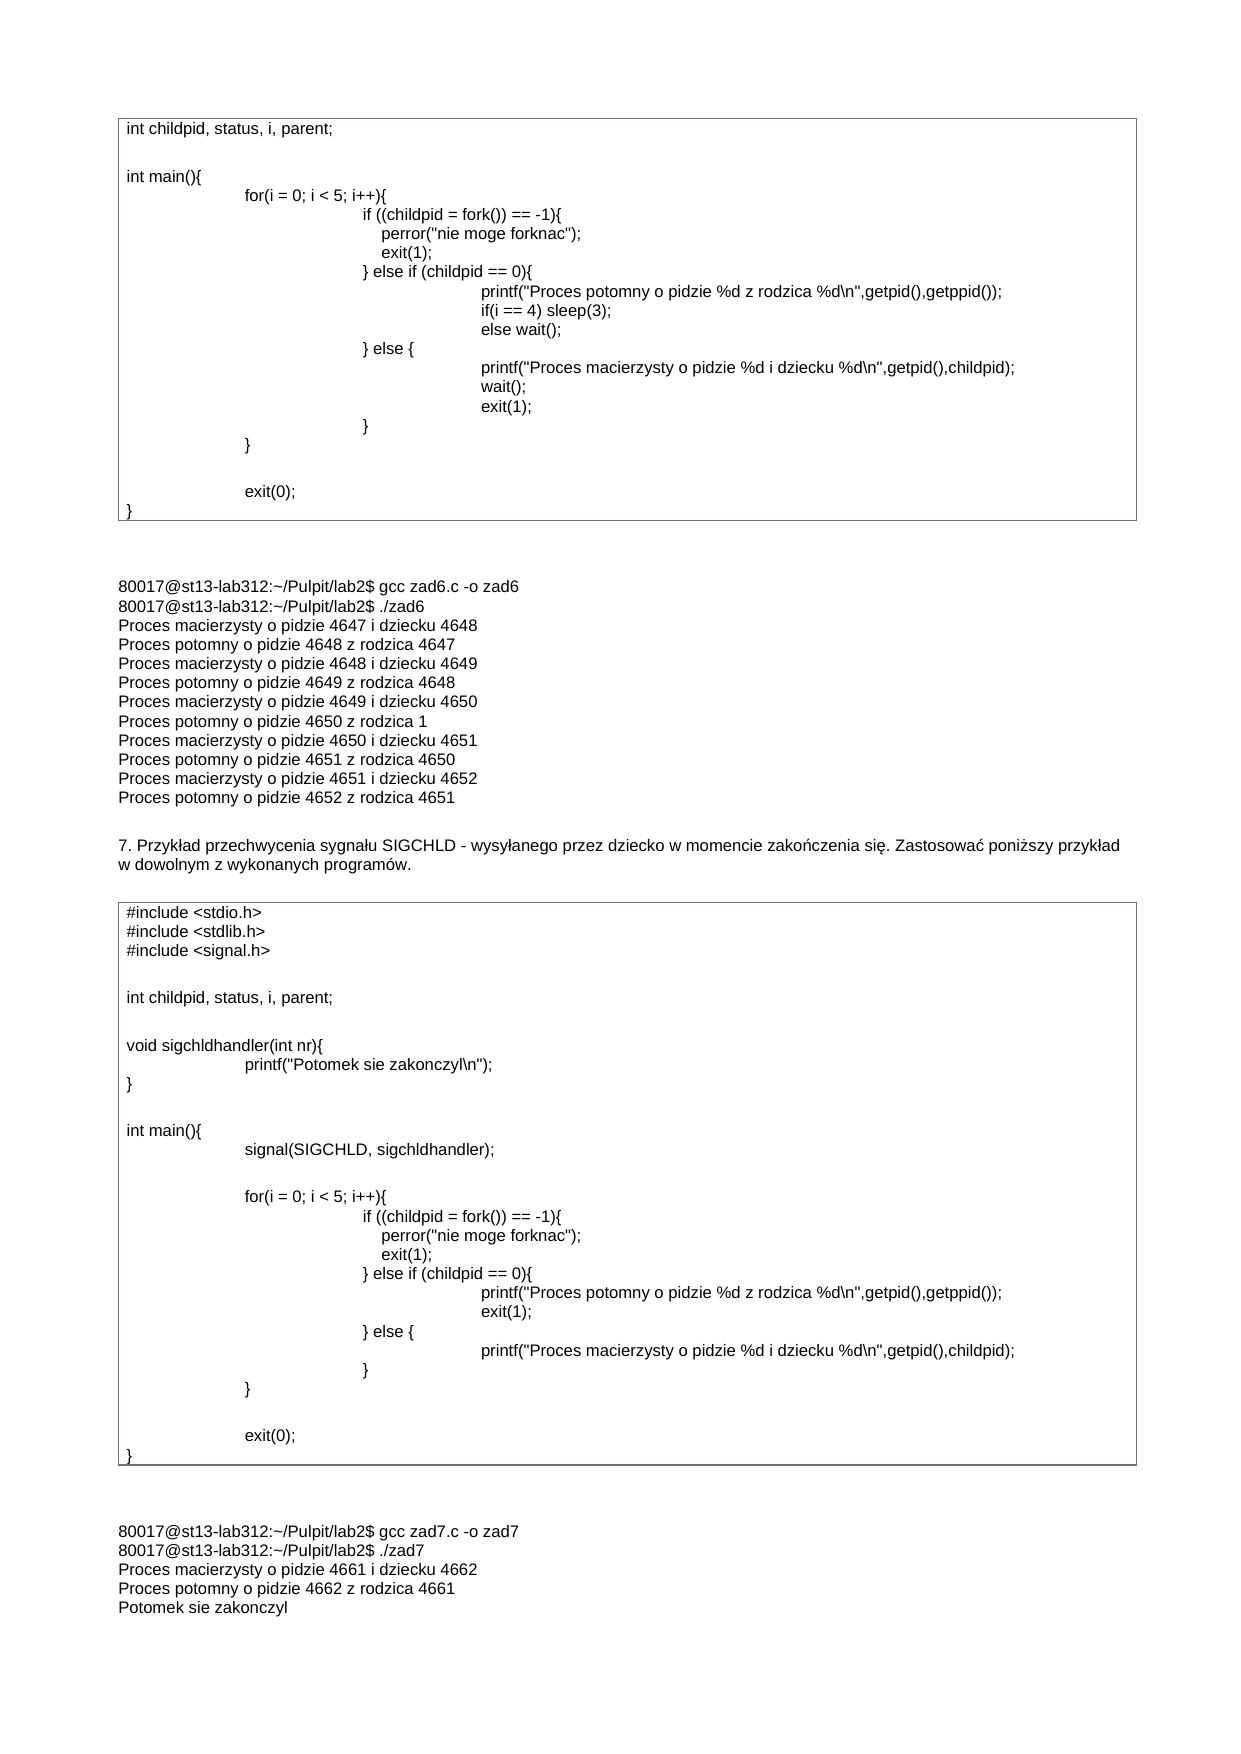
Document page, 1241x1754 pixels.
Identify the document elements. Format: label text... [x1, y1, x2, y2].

text Proces macierzysty o pidzie 4648 i dziecku 4649 [118, 654, 1122, 673]
text 80017@st13-lab312:~/Pulpit/lab2$ ./zad6 [118, 596, 1122, 616]
text Proces potomny o pidzie 4651 z rodzica 4650 [118, 750, 1122, 769]
text 80017@st13-lab312:~/Pulpit/lab2$ gcc zad6.c -o zad6 [118, 577, 1122, 596]
text Proces potomny o pidzie 4648 z rodzica 4647 [118, 635, 1122, 654]
text Proces potomny o pidzie 4650 z rodzica 1 [118, 711, 1122, 731]
text Proces potomny o pidzie 4662 z rodzica 4661 [118, 1579, 1122, 1598]
text 80017@st13-lab312:~/Pulpit/lab2$ ./zad7 [118, 1541, 1122, 1560]
text 80017@st13-lab312:~/Pulpit/lab2$ gcc zad7.c -o zad7 [118, 1522, 1122, 1541]
text Proces macierzysty o pidzie 4661 i dziecku 4662 [118, 1560, 1122, 1579]
text Proces macierzysty o pidzie 4649 i dziecku 4650 [118, 692, 1122, 711]
text Proces macierzysty o pidzie 4651 i dziecku 4652 [118, 769, 1122, 788]
text 7. Przykład przechwycenia sygnału SIGCHLD - wysyłanego przez dziecko w momencie zakończenia się. Zastosować poniższy przykład w dowolnym z wykonanych programów. [118, 835, 1122, 874]
text Proces macierzysty o pidzie 4647 i dziecku 4648 [118, 616, 1122, 635]
text Proces macierzysty o pidzie 4650 i dziecku 4651 [118, 731, 1122, 750]
table_header #include <stdio.h> #include <stdlib.h> #include <signal.h> int childpid, status, i, parent; void sigchldhandler(int nr){ printf("Potomek sie zakonczyl\n"); } int main(){ signal(SIGCHLD, sigchldhandler); for(i = 0; i < 5; i++){ if ((childpid = fork()) == -1){ perror("nie moge forknac"); exit(1); } else if (childpid == 0){ printf("Proces potomny o pidzie %d z rodzica %d\n",getpid(),getppid()); exit(1); } else { printf("Proces macierzysty o pidzie %d i dziecku %d\n",getpid(),childpid); } } exit(0); } [119, 903, 1136, 1464]
text Proces potomny o pidzie 4649 z rodzica 4648 [118, 673, 1122, 692]
table_header int childpid, status, i, parent; int main(){ for(i = 0; i < 5; i++){ if ((childpid = fork()) == -1){ perror("nie moge forknac"); exit(1); } else if (childpid == 0){ printf("Proces potomny o pidzie %d z rodzica %d\n",getpid(),getppid()); if(i == 4) sleep(3); else wait(); } else { printf("Proces macierzysty o pidzie %d i dziecku %d\n",getpid(),childpid); wait(); exit(1); } } exit(0); } [119, 119, 1136, 520]
text Potomek sie zakonczyl [118, 1598, 1122, 1617]
text Proces potomny o pidzie 4652 z rodzica 4651 [118, 788, 1122, 807]
